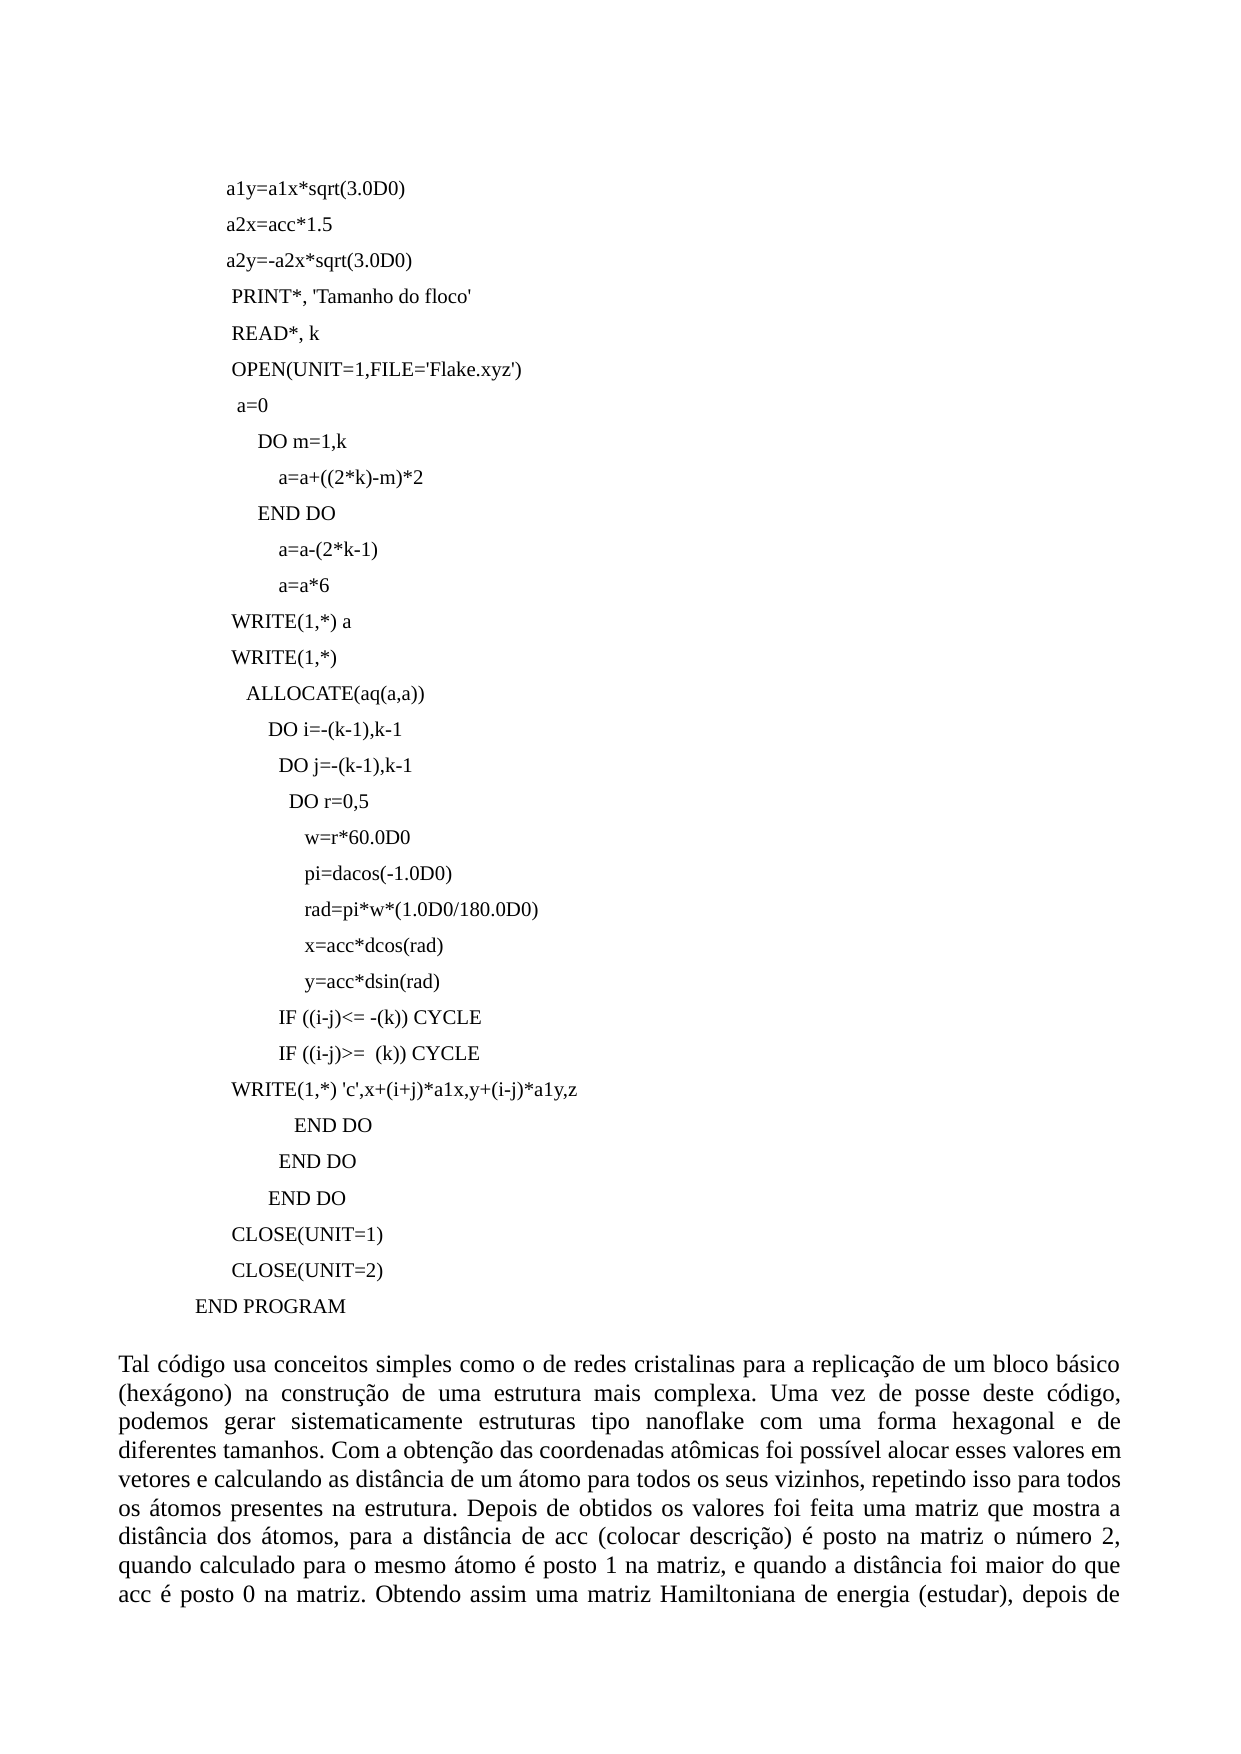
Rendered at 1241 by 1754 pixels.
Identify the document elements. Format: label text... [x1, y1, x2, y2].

text IF ((i-j)>= (k)) CYCLE [118, 1041, 1122, 1065]
text w=r*60.0D0 [118, 825, 1122, 849]
text DO i=-(k-1),k-1 [118, 717, 1122, 741]
text OPEN(UNIT=1,FILE='Flake.xyz') [118, 357, 1122, 381]
text y=acc*dsin(rad) [118, 969, 1122, 993]
text ALLOCATE(aq(a,a)) [118, 681, 1122, 705]
text a=a+((2*k)-m)*2 [118, 465, 1122, 489]
text WRITE(1,*) [118, 645, 1122, 669]
text x=acc*dcos(rad) [118, 933, 1122, 957]
text rad=pi*w*(1.0D0/180.0D0) [118, 897, 1122, 921]
text a=a-(2*k-1) [118, 537, 1122, 561]
text CLOSE(UNIT=1) [118, 1222, 1122, 1246]
text READ*, k [118, 321, 1122, 344]
text END DO [118, 1186, 1122, 1209]
text a=0 [118, 393, 1122, 417]
text a2x=acc*1.5 [118, 212, 1122, 236]
text CLOSE(UNIT=2) [118, 1258, 1122, 1282]
text END PROGRAM [118, 1294, 1122, 1318]
text END DO [118, 501, 1122, 525]
text WRITE(1,*) 'c',x+(i+j)*a1x,y+(i-j)*a1y,z [118, 1077, 1122, 1101]
text Tal código usa conceitos simples como o de redes cristalinas para a replicação de um bloco básico (hexágono) na construção de uma estrutura mais complexa. Uma vez de posse deste código, podemos gerar sistematicamente estruturas tipo nanoflake com uma forma hexagonal e de diferentes tamanhos. Com a obtenção das coordenadas atômicas foi possível alocar esses valores em vetores e calculando as distância de um átomo para todos os seus vizinhos, repetindo isso para todos os átomos presentes na estrutura. Depois de obtidos os valores foi feita uma matriz que mostra a distância dos átomos, para a distância de acc (colocar descrição) é posto na matriz o número 2, quando calculado para o mesmo átomo é posto 1 na matriz, e quando a distância foi maior do que acc é posto 0 na matriz. Obtendo assim uma matriz Hamiltoniana de energia (estudar), depois de [118, 1349, 1122, 1608]
text IF ((i-j)<= -(k)) CYCLE [118, 1005, 1122, 1029]
text a=a*6 [118, 573, 1122, 597]
text WRITE(1,*) a [118, 609, 1122, 633]
text a2y=-a2x*sqrt(3.0D0) [118, 248, 1122, 272]
text PRINT*, 'Tamanho do floco' [118, 284, 1122, 308]
text DO m=1,k [118, 429, 1122, 453]
text pi=dacos(-1.0D0) [118, 861, 1122, 885]
text DO r=0,5 [118, 789, 1122, 813]
text END DO [118, 1149, 1122, 1173]
text a1y=a1x*sqrt(3.0D0) [118, 176, 1122, 200]
text END DO [118, 1113, 1122, 1137]
text DO j=-(k-1),k-1 [118, 753, 1122, 777]
